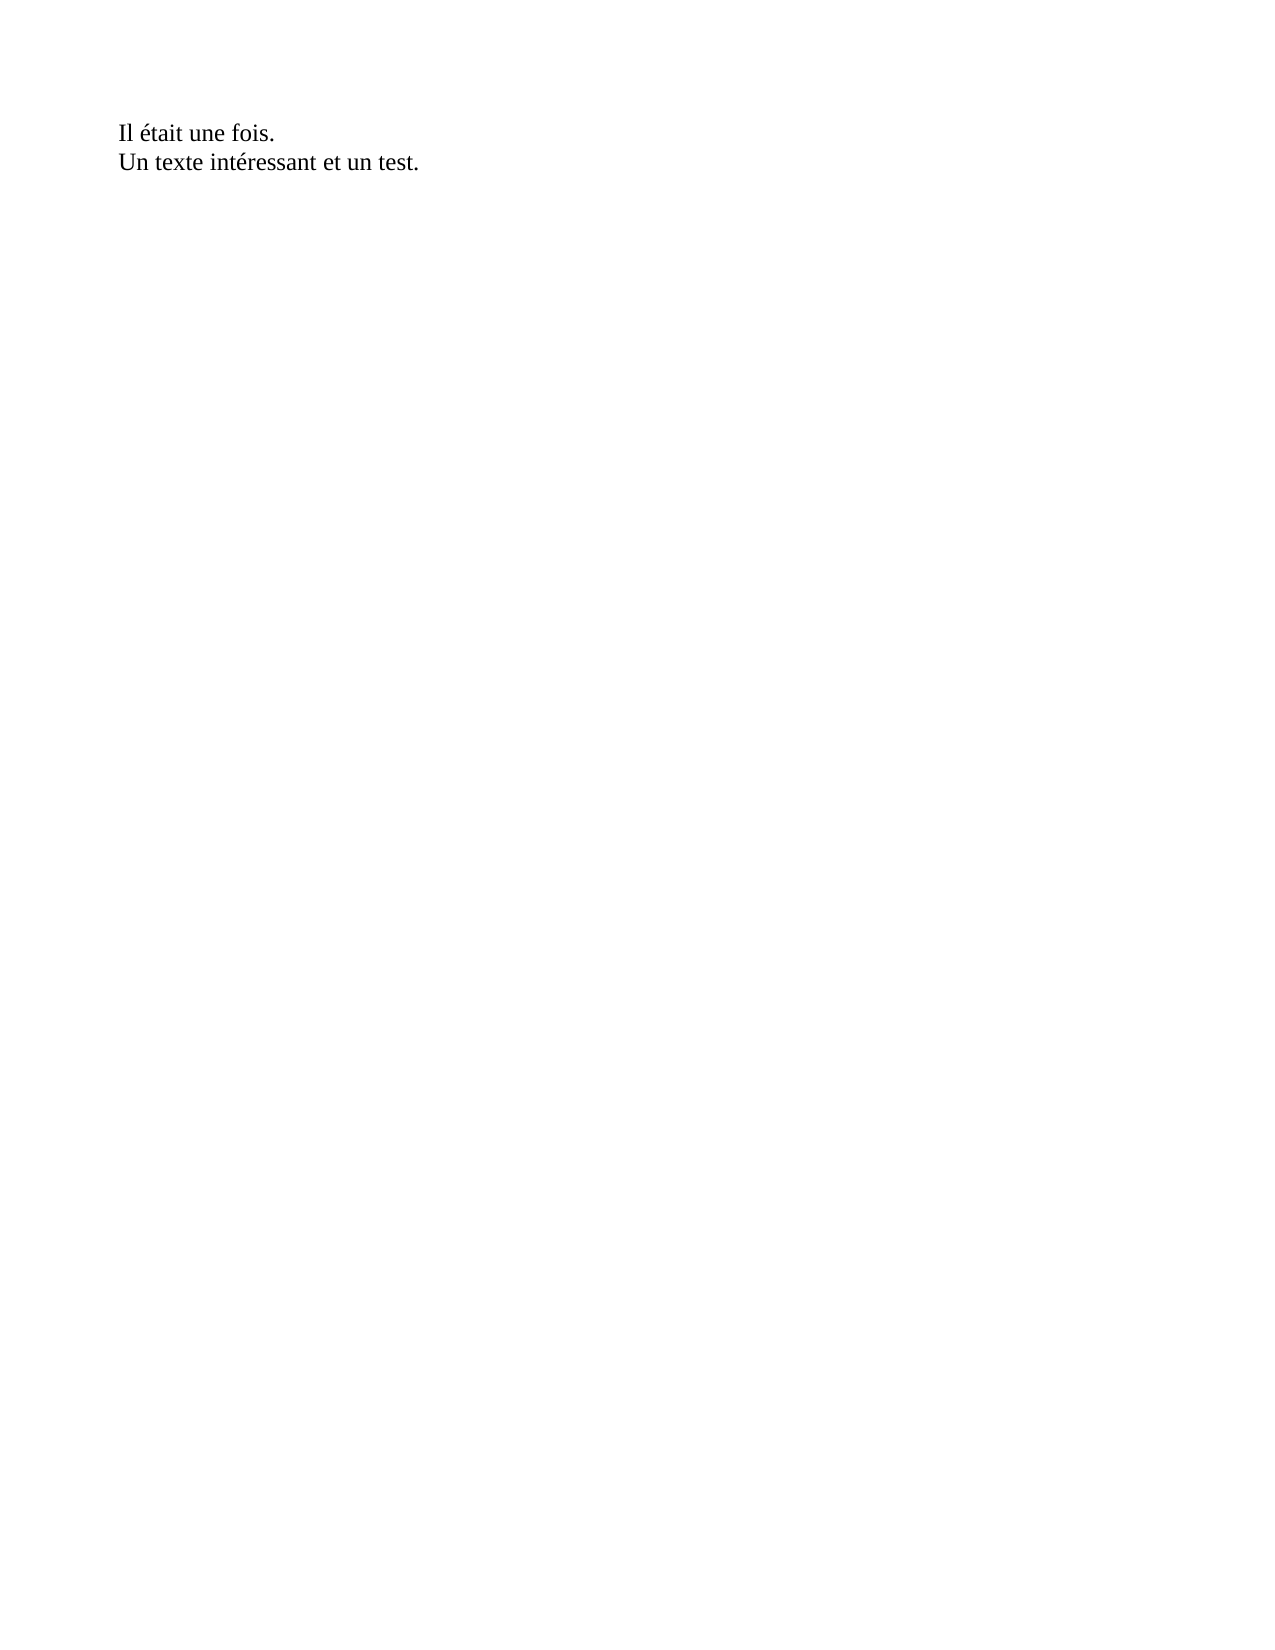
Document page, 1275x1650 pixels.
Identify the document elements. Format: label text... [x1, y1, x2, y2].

text Il était une fois. [118, 118, 1157, 147]
text Un texte intéressant et un test. [118, 147, 1157, 176]
